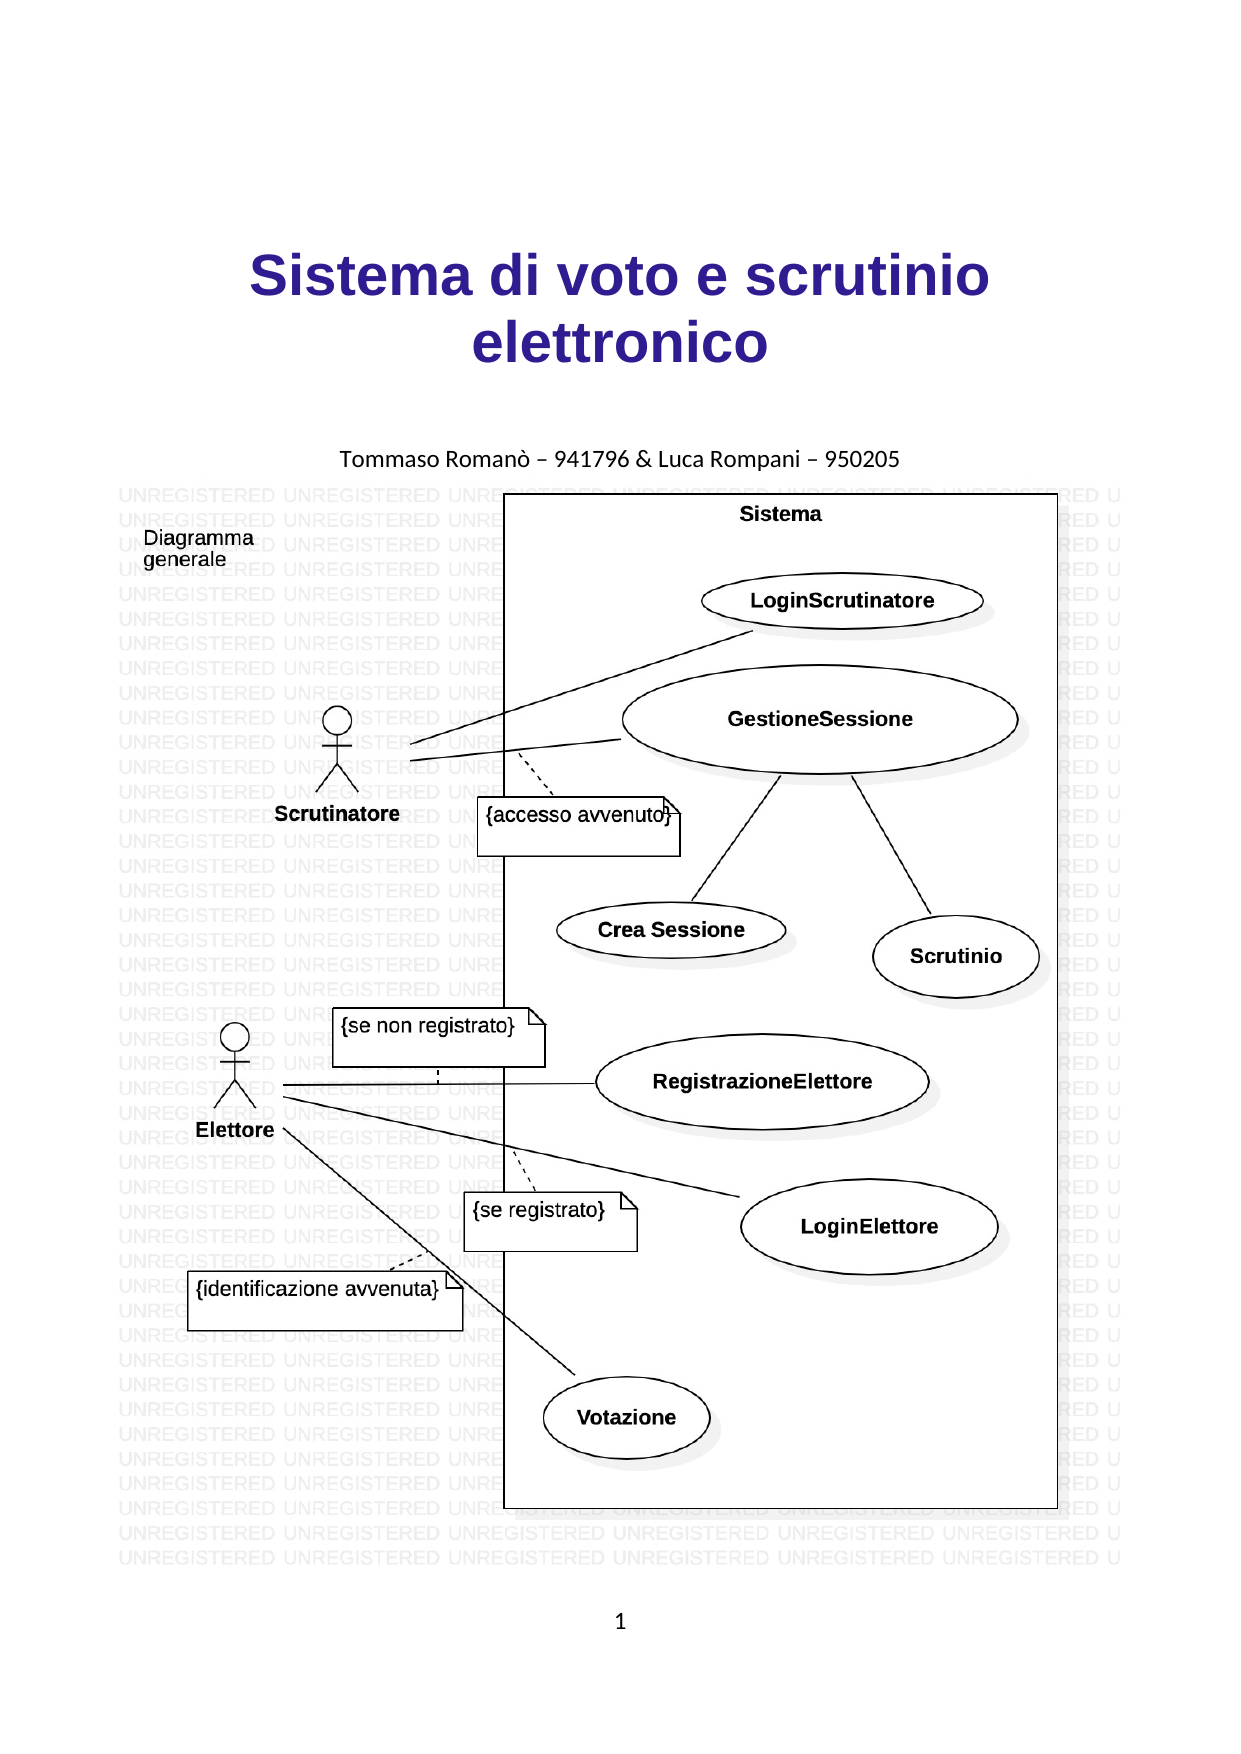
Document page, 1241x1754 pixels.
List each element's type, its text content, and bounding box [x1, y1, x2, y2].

picture [118, 477, 1123, 1574]
text Tommaso Romanò – 941796 & Luca Rompani – 950205 [118, 443, 1122, 477]
title Sistema di voto e scrutinio elettronico [118, 241, 1122, 375]
